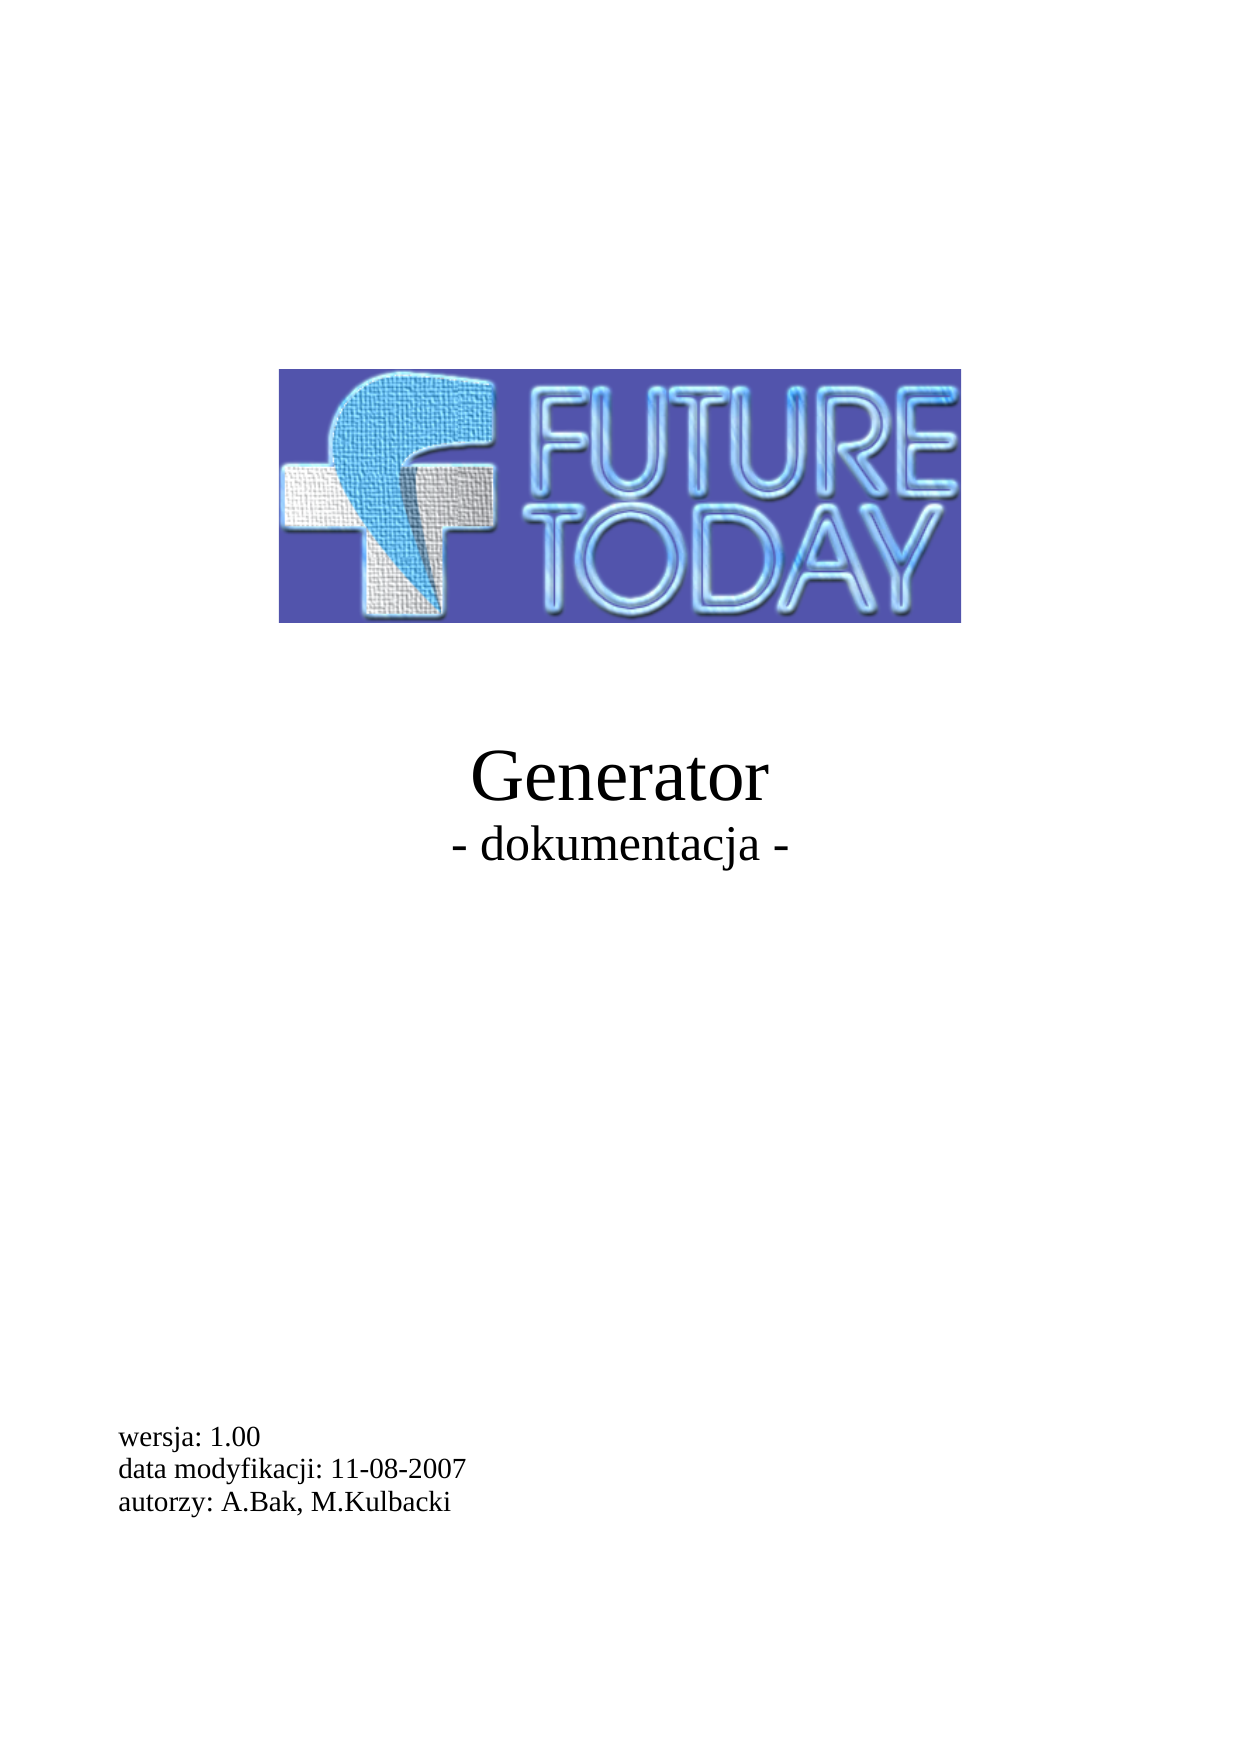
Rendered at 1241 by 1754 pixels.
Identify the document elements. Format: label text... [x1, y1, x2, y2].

text wersja: 1.00 [118, 1421, 1122, 1453]
text - dokumentacja - [118, 816, 1122, 872]
picture [278, 369, 962, 623]
text Generator [118, 733, 1122, 816]
text autorzy: A.Bak, M.Kulbacki [118, 1485, 1122, 1517]
text data modyfikacji: 11-08-2007 [118, 1453, 1122, 1485]
